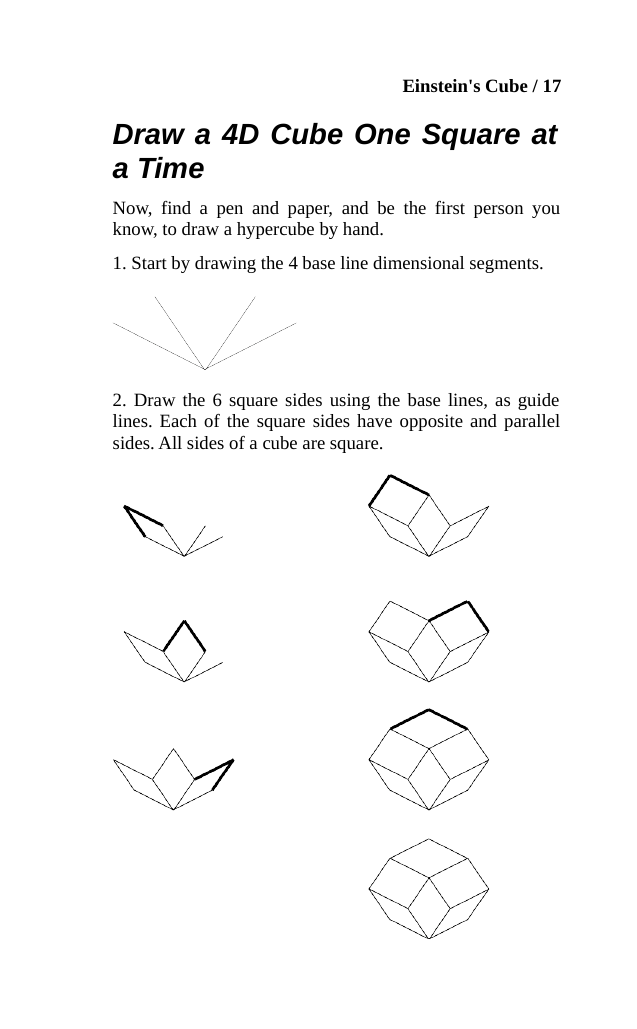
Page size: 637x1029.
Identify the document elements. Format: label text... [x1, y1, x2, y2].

picture [112, 473, 490, 939]
text 1. Start by drawing the 4 base line dimensional segments. [112, 252, 561, 274]
picture [112, 296, 297, 370]
text Now, find a pen and paper, and be the first person you know, to draw a hypercube by hand. [112, 197, 561, 240]
subtitle Draw a 4D Cube One Square at a Time [112, 117, 561, 184]
text 2. Draw the 6 square sides using the base lines, as guide lines. Each of the square sides have opposite and parallel sides. All sides of a cube are square. [112, 388, 561, 453]
